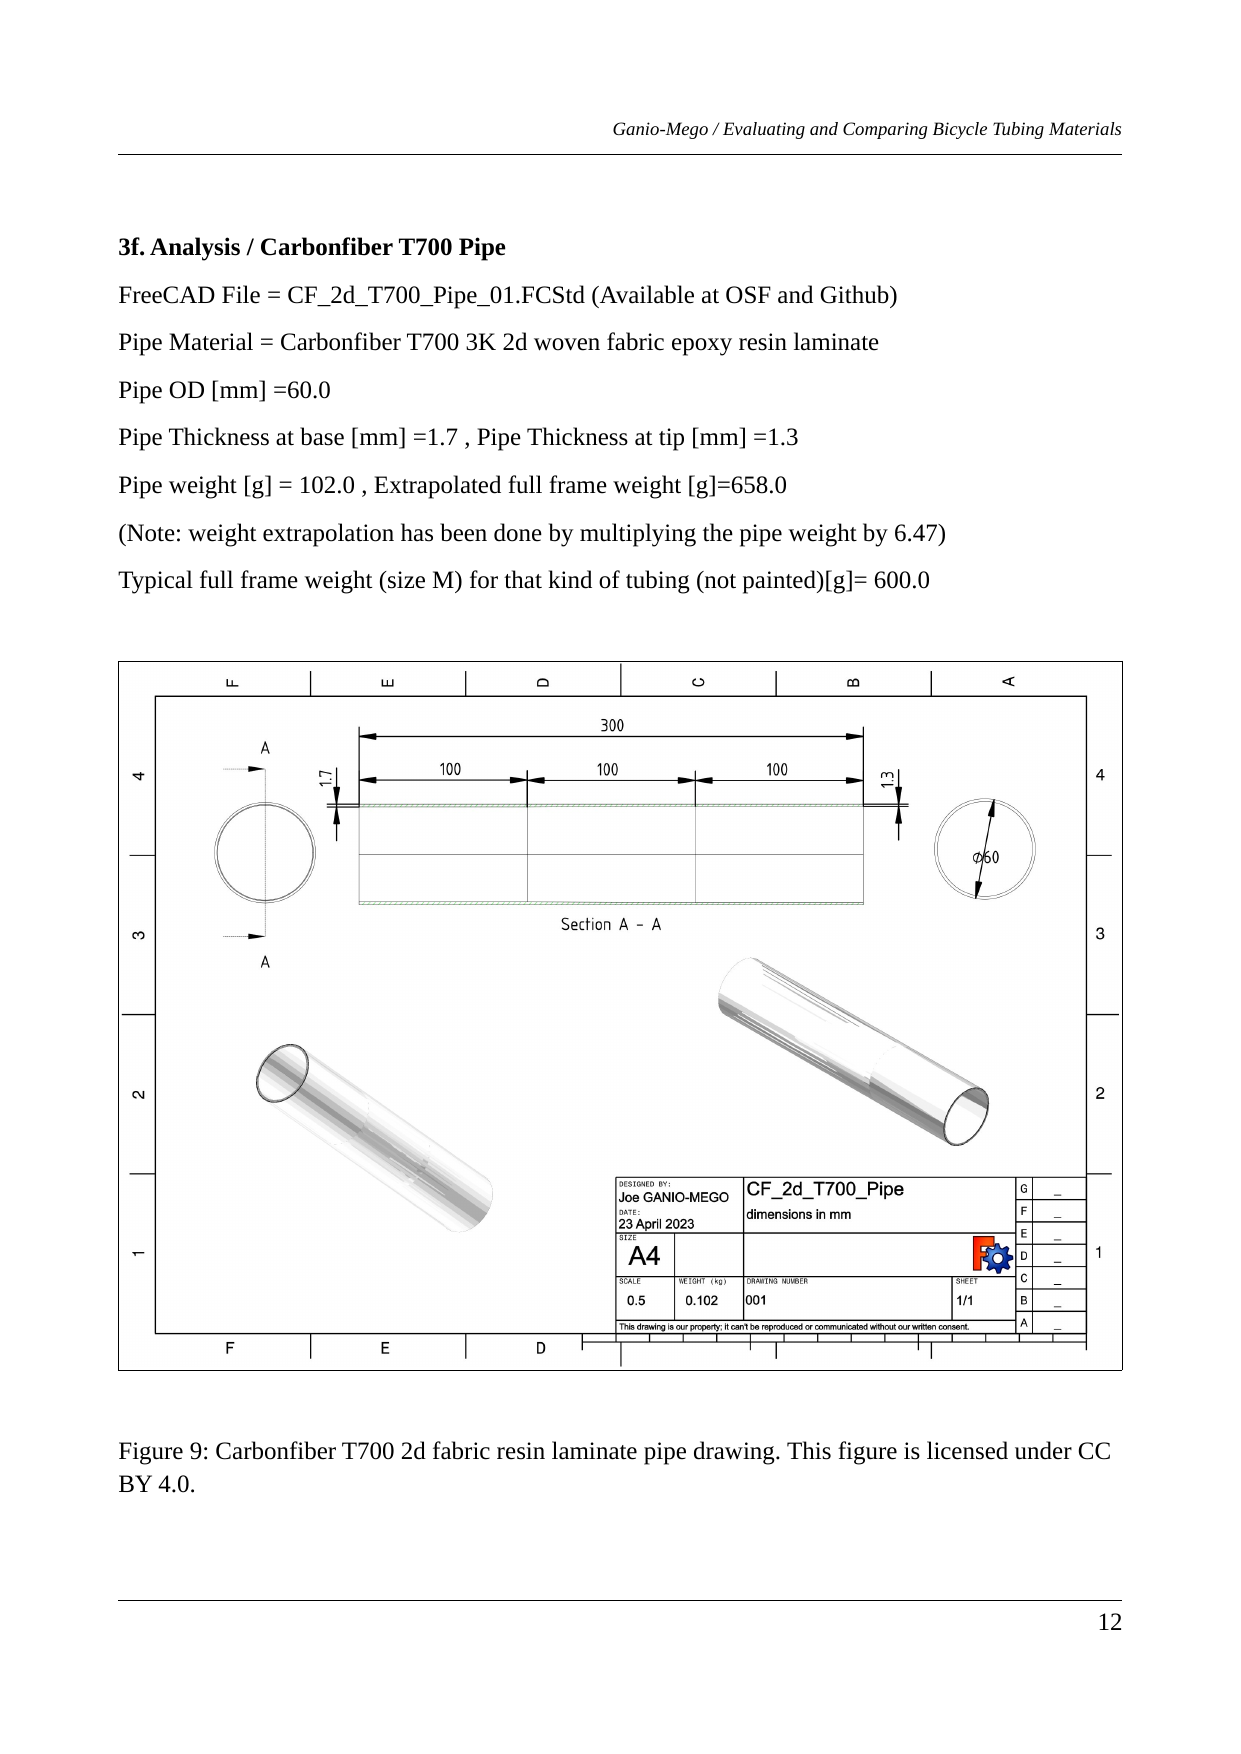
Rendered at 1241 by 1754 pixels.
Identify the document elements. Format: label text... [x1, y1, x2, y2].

text Pipe OD [mm] =60.0 [118, 375, 1122, 404]
text Figure 9: Carbonfiber T700 2d fabric resin laminate pipe drawing. This figure is licensed under CC BY 4.0. [118, 1436, 1122, 1498]
text FreeCAD File = CF_2d_T700_Pipe_01.FCStd (Available at OSF and Github) [118, 280, 1122, 308]
text (Note: weight extrapolation has been done by multiplying the pipe weight by 6.47) [118, 518, 1122, 546]
picture [121, 663, 1119, 1367]
text Pipe Material = Carbonfiber T700 3K 2d woven fabric epoxy resin laminate [118, 327, 1122, 356]
text 3f. Analysis / Carbonfiber T700 Pipe [118, 232, 1122, 261]
text Pipe Thickness at base [mm] =1.7 , Pipe Thickness at tip [mm] =1.3 [118, 422, 1122, 451]
text Pipe weight [g] = 102.0 , Extrapolated full frame weight [g]=658.0 [118, 470, 1122, 499]
text Typical full frame weight (size M) for that kind of tubing (not painted)[g]= 600.0 [118, 565, 1122, 594]
